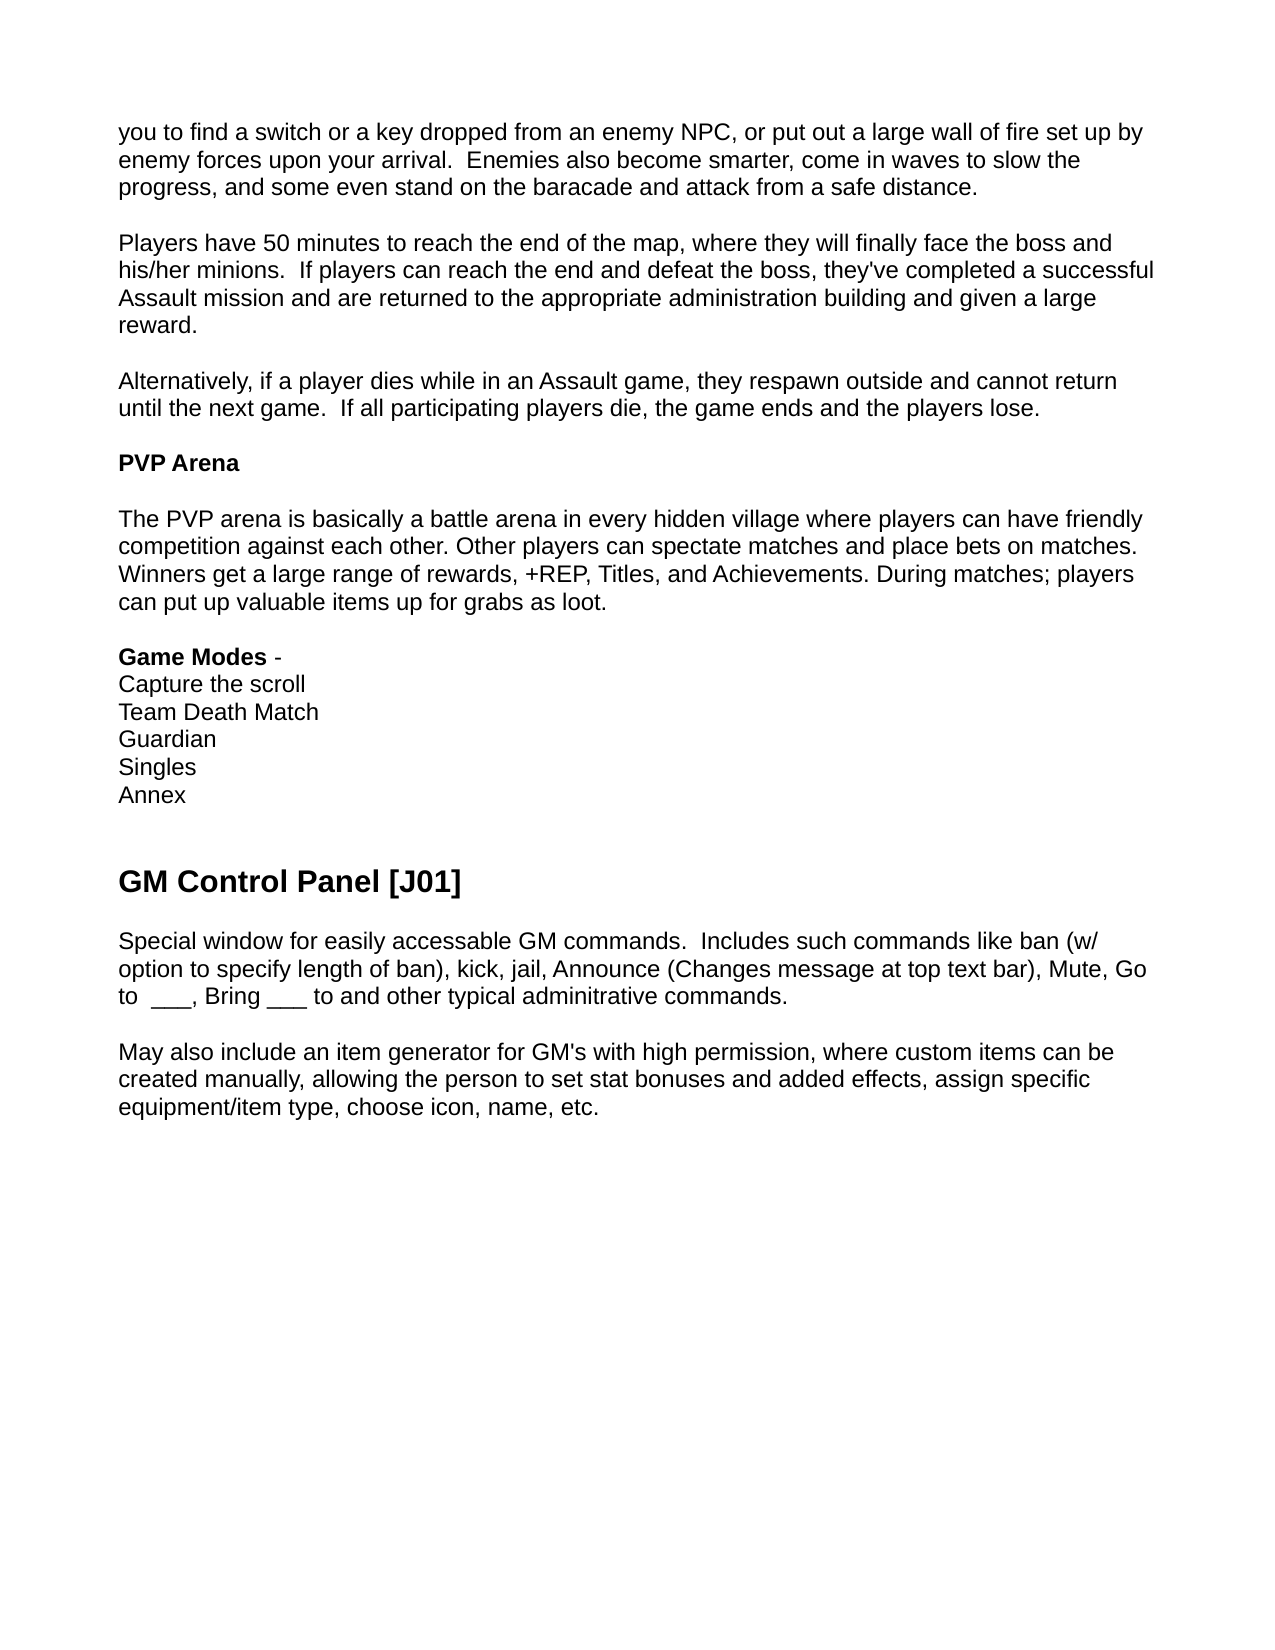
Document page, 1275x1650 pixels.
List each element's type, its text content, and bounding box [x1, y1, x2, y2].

text Special window for easily accessable GM commands. Includes such commands like ban (w/ option to specify length of ban), kick, jail, Announce (Changes message at top text bar), Mute, Go to ___, Bring ___ to and other typical adminitrative commands. [118, 927, 1157, 1010]
text May also include an item generator for GM's with high permission, where custom items can be created manually, allowing the person to set stat bonuses and added effects, assign specific equipment/item type, choose icon, name, etc. [118, 1037, 1157, 1120]
text Players have 50 minutes to reach the end of the map, where they will finally face the boss and his/her minions. If players can reach the end and defeat the boss, they've completed a successful Assault mission and are returned to the appropriate administration building and given a large reward. [118, 228, 1157, 339]
text GM Control Panel [J01] [118, 863, 1157, 899]
text Annex [118, 781, 1157, 808]
text The PVP arena is basically a battle arena in every hidden village where players can have friendly competition against each other. Other players can spectate matches and place bets on matches. Winners get a large range of rewards, +REP, Titles, and Achievements. During matches; players can put up valuable items up for grabs as loot. [118, 504, 1157, 615]
text Alternatively, if a player dies while in an Assault game, they respawn outside and cannot return until the next game. If all participating players die, the game ends and the players lose. [118, 367, 1157, 422]
text you to find a switch or a key dropped from an enemy NPC, or put out a large wall of fire set up by enemy forces upon your arrival. Enemies also become smarter, come in waves to slow the progress, and some even stand on the baracade and attack from a safe distance. [118, 118, 1157, 201]
text Singles [118, 753, 1157, 781]
text Game Modes - [118, 643, 1157, 670]
text PVP Arena [118, 449, 1157, 477]
text Capture the scroll [118, 670, 1157, 698]
text Team Death Match [118, 698, 1157, 725]
text Guardian [118, 725, 1157, 753]
